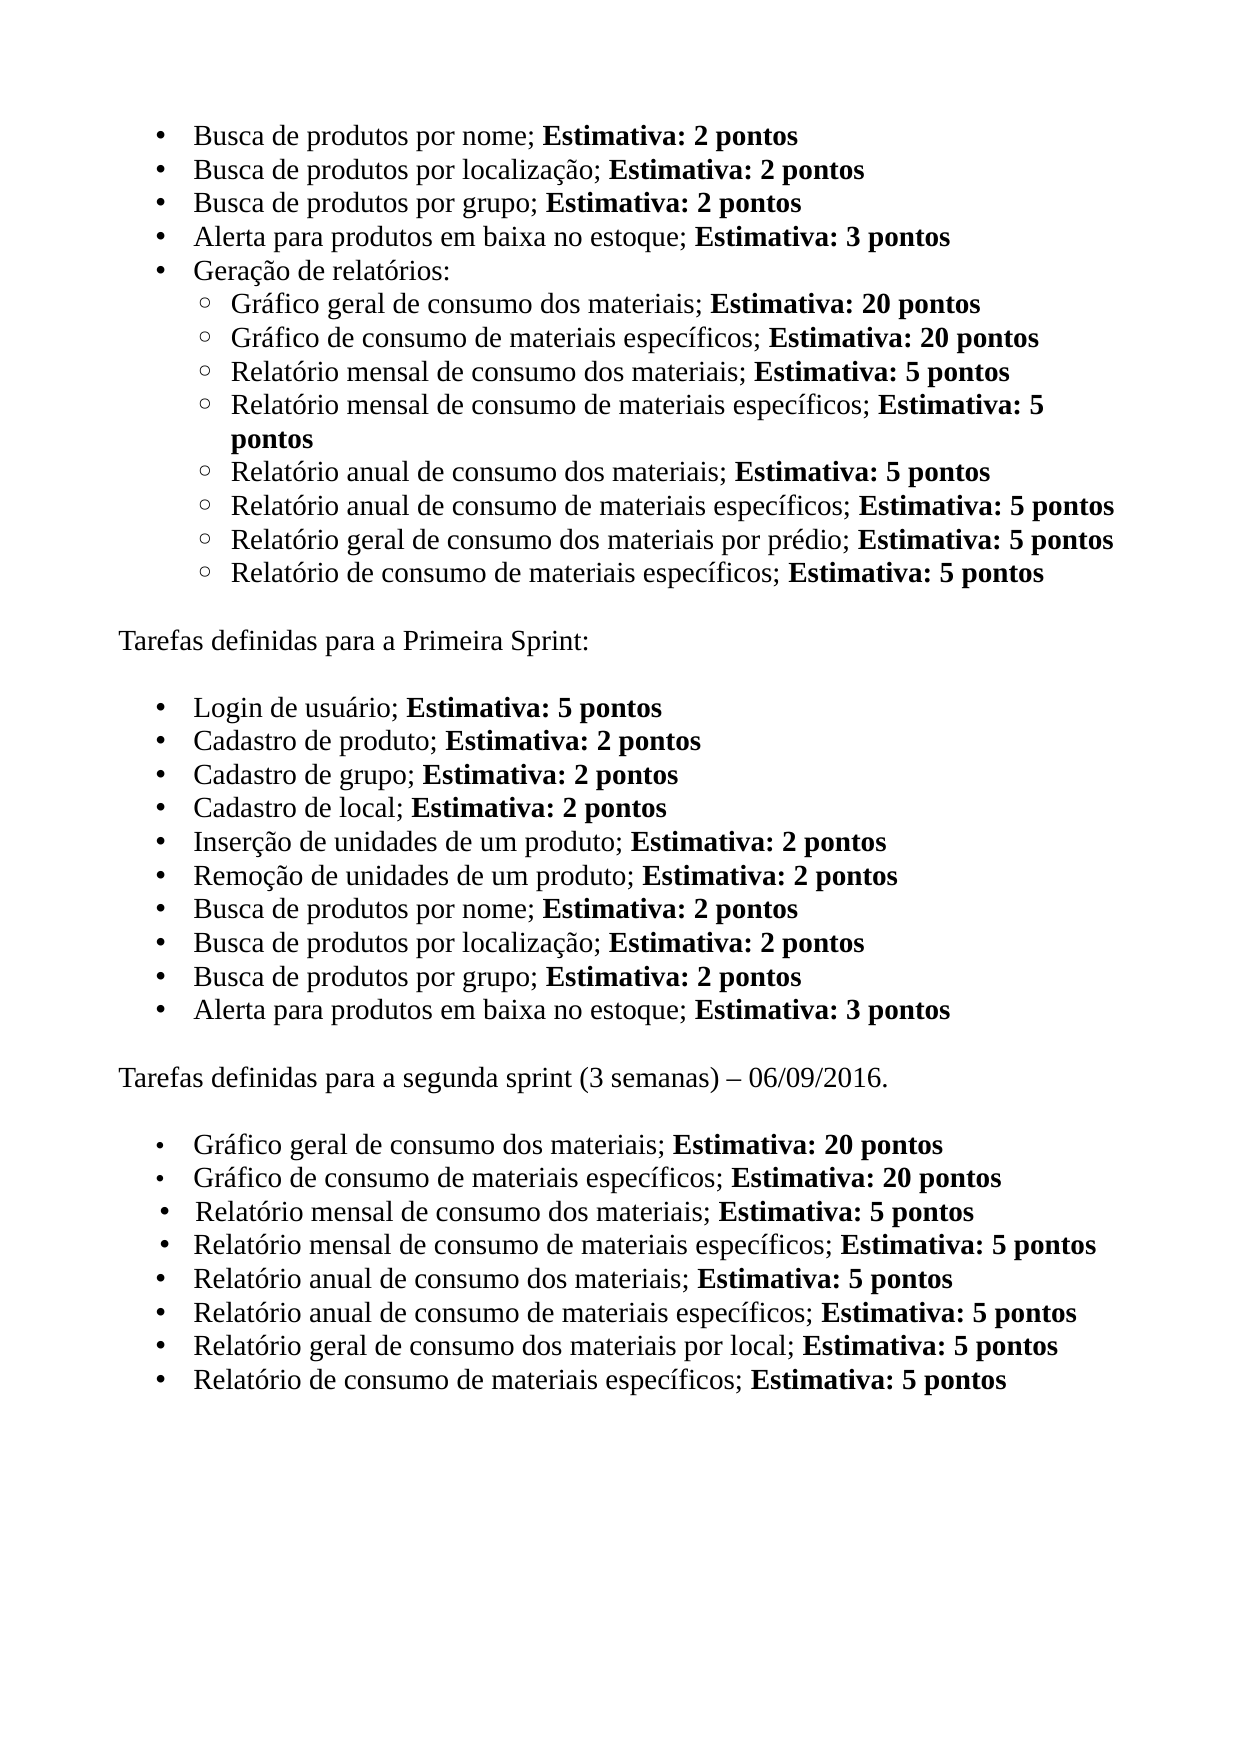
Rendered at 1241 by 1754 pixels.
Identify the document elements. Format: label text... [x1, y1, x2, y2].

list Busca de produtos por nome; Estimativa: 2 pontos [156, 118, 1122, 152]
list Relatório anual de consumo dos materiais; Estimativa: 5 pontos [193, 454, 1122, 488]
list Alerta para produtos em baixa no estoque; Estimativa: 3 pontos [156, 219, 1122, 253]
list Gráfico geral de consumo dos materiais; Estimativa: 20 pontos [193, 286, 1122, 320]
list Login de usuário; Estimativa: 5 pontos [156, 690, 1122, 723]
list Relatório de consumo de materiais específicos; Estimativa: 5 pontos [156, 1362, 1122, 1396]
text Tarefas definidas para a Primeira Sprint: [118, 623, 1122, 656]
list Relatório mensal de consumo dos materiais; Estimativa: 5 pontos [159, 1194, 1122, 1227]
list Cadastro de grupo; Estimativa: 2 pontos [156, 757, 1122, 791]
list Gráfico de consumo de materiais específicos; Estimativa: 20 pontos [156, 1160, 1122, 1194]
list Remoção de unidades de um produto; Estimativa: 2 pontos [156, 858, 1122, 892]
text Tarefas definidas para a segunda sprint (3 semanas) – 06/09/2016. [118, 1060, 1122, 1093]
list Busca de produtos por nome; Estimativa: 2 pontos [156, 892, 1122, 925]
list Alerta para produtos em baixa no estoque; Estimativa: 3 pontos [156, 992, 1122, 1026]
list Relatório mensal de consumo de materiais específicos; Estimativa: 5 pontos [193, 387, 1122, 454]
list Relatório geral de consumo dos materiais por prédio; Estimativa: 5 pontos [193, 522, 1122, 555]
list Relatório de consumo de materiais específicos; Estimativa: 5 pontos [193, 555, 1122, 589]
list Busca de produtos por localização; Estimativa: 2 pontos [156, 925, 1122, 959]
list Relatório anual de consumo dos materiais; Estimativa: 5 pontos [156, 1261, 1122, 1295]
list Gráfico de consumo de materiais específicos; Estimativa: 20 pontos [193, 320, 1122, 354]
list Relatório mensal de consumo de materiais específicos; Estimativa: 5 pontos [159, 1227, 1122, 1261]
list Busca de produtos por grupo; Estimativa: 2 pontos [156, 185, 1122, 219]
list Relatório anual de consumo de materiais específicos; Estimativa: 5 pontos [156, 1295, 1122, 1328]
list Relatório geral de consumo dos materiais por local; Estimativa: 5 pontos [156, 1328, 1122, 1362]
list Relatório anual de consumo de materiais específicos; Estimativa: 5 pontos [193, 488, 1122, 522]
list Busca de produtos por localização; Estimativa: 2 pontos [156, 152, 1122, 185]
list Gráfico geral de consumo dos materiais; Estimativa: 20 pontos [156, 1127, 1122, 1160]
list Inserção de unidades de um produto; Estimativa: 2 pontos [156, 824, 1122, 858]
list Cadastro de produto; Estimativa: 2 pontos [156, 723, 1122, 757]
list Relatório mensal de consumo dos materiais; Estimativa: 5 pontos [193, 354, 1122, 387]
list Cadastro de local; Estimativa: 2 pontos [156, 791, 1122, 824]
list Geração de relatórios: [156, 253, 1122, 286]
list Busca de produtos por grupo; Estimativa: 2 pontos [156, 959, 1122, 992]
